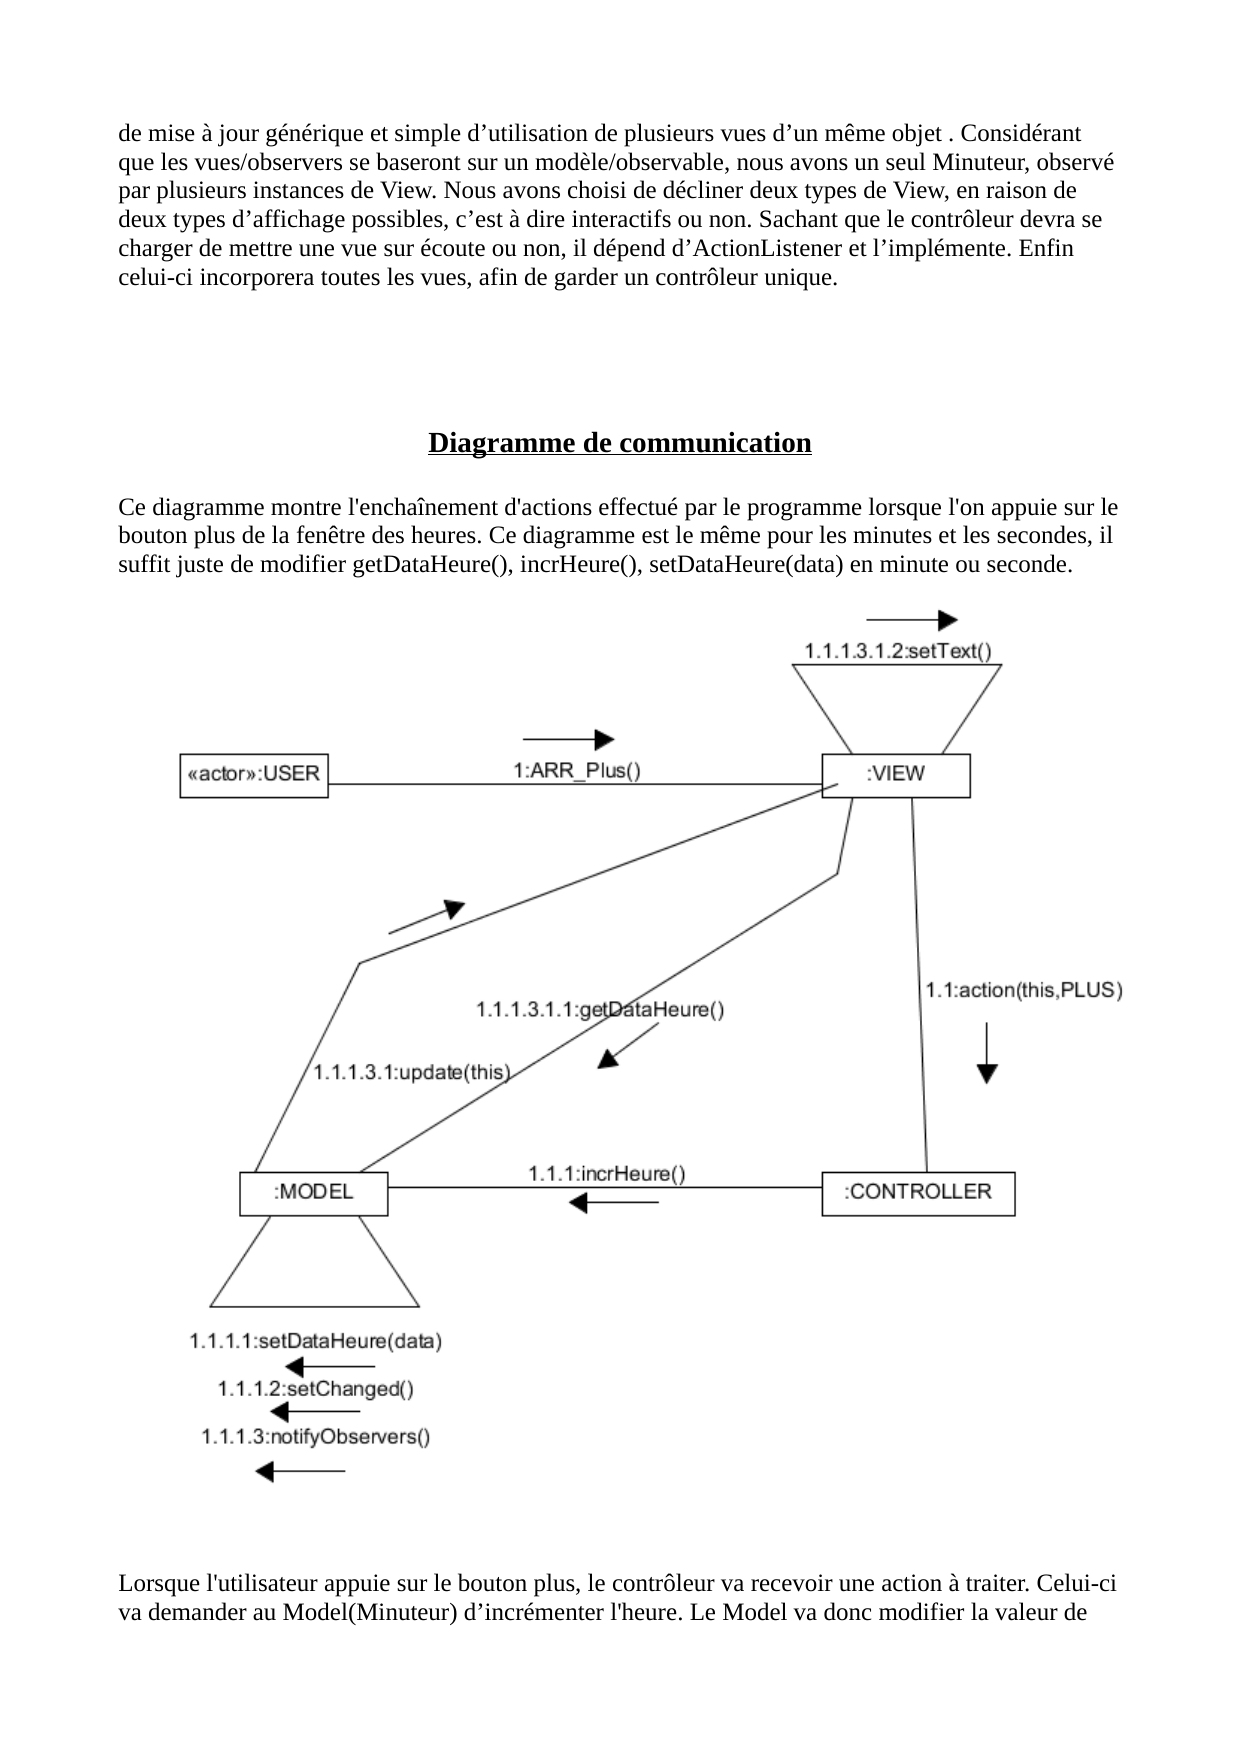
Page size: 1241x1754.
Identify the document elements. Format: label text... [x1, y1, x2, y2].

text Diagramme de communication [118, 425, 1122, 458]
text Ce diagramme montre l'enchaînement d'actions effectué par le programme lorsque l'on appuie sur le bouton plus de la fenêtre des heures. Ce diagramme est le même pour les minutes et les secondes, il suffit juste de modifier getDataHeure(), incrHeure(), setDataHeure(data) en minute ou seconde. [118, 492, 1122, 578]
text de mise à jour générique et simple d’utilisation de plusieurs vues d’un même objet . Considérant que les vues/observers se baseront sur un modèle/observable, nous avons un seul Minuteur, observé par plusieurs instances de View. Nous avons choisi de décliner deux types de View, en raison de deux types d’affichage possibles, c’est à dire interactifs ou non. Sachant que le contrôleur devra se charger de mettre une vue sur écoute ou non, il dépend d’ActionListener et l’implémente. Enfin celui-ci incorporera toutes les vues, afin de garder un contrôleur unique. [118, 118, 1122, 291]
picture [135, 595, 1140, 1511]
text Lorsque l'utilisateur appuie sur le bouton plus, le contrôleur va recevoir une action à traiter. Celui-ci va demander au Model(Minuteur) d’incrémenter l'heure. Le Model va donc modifier la valeur de [118, 1568, 1122, 1626]
